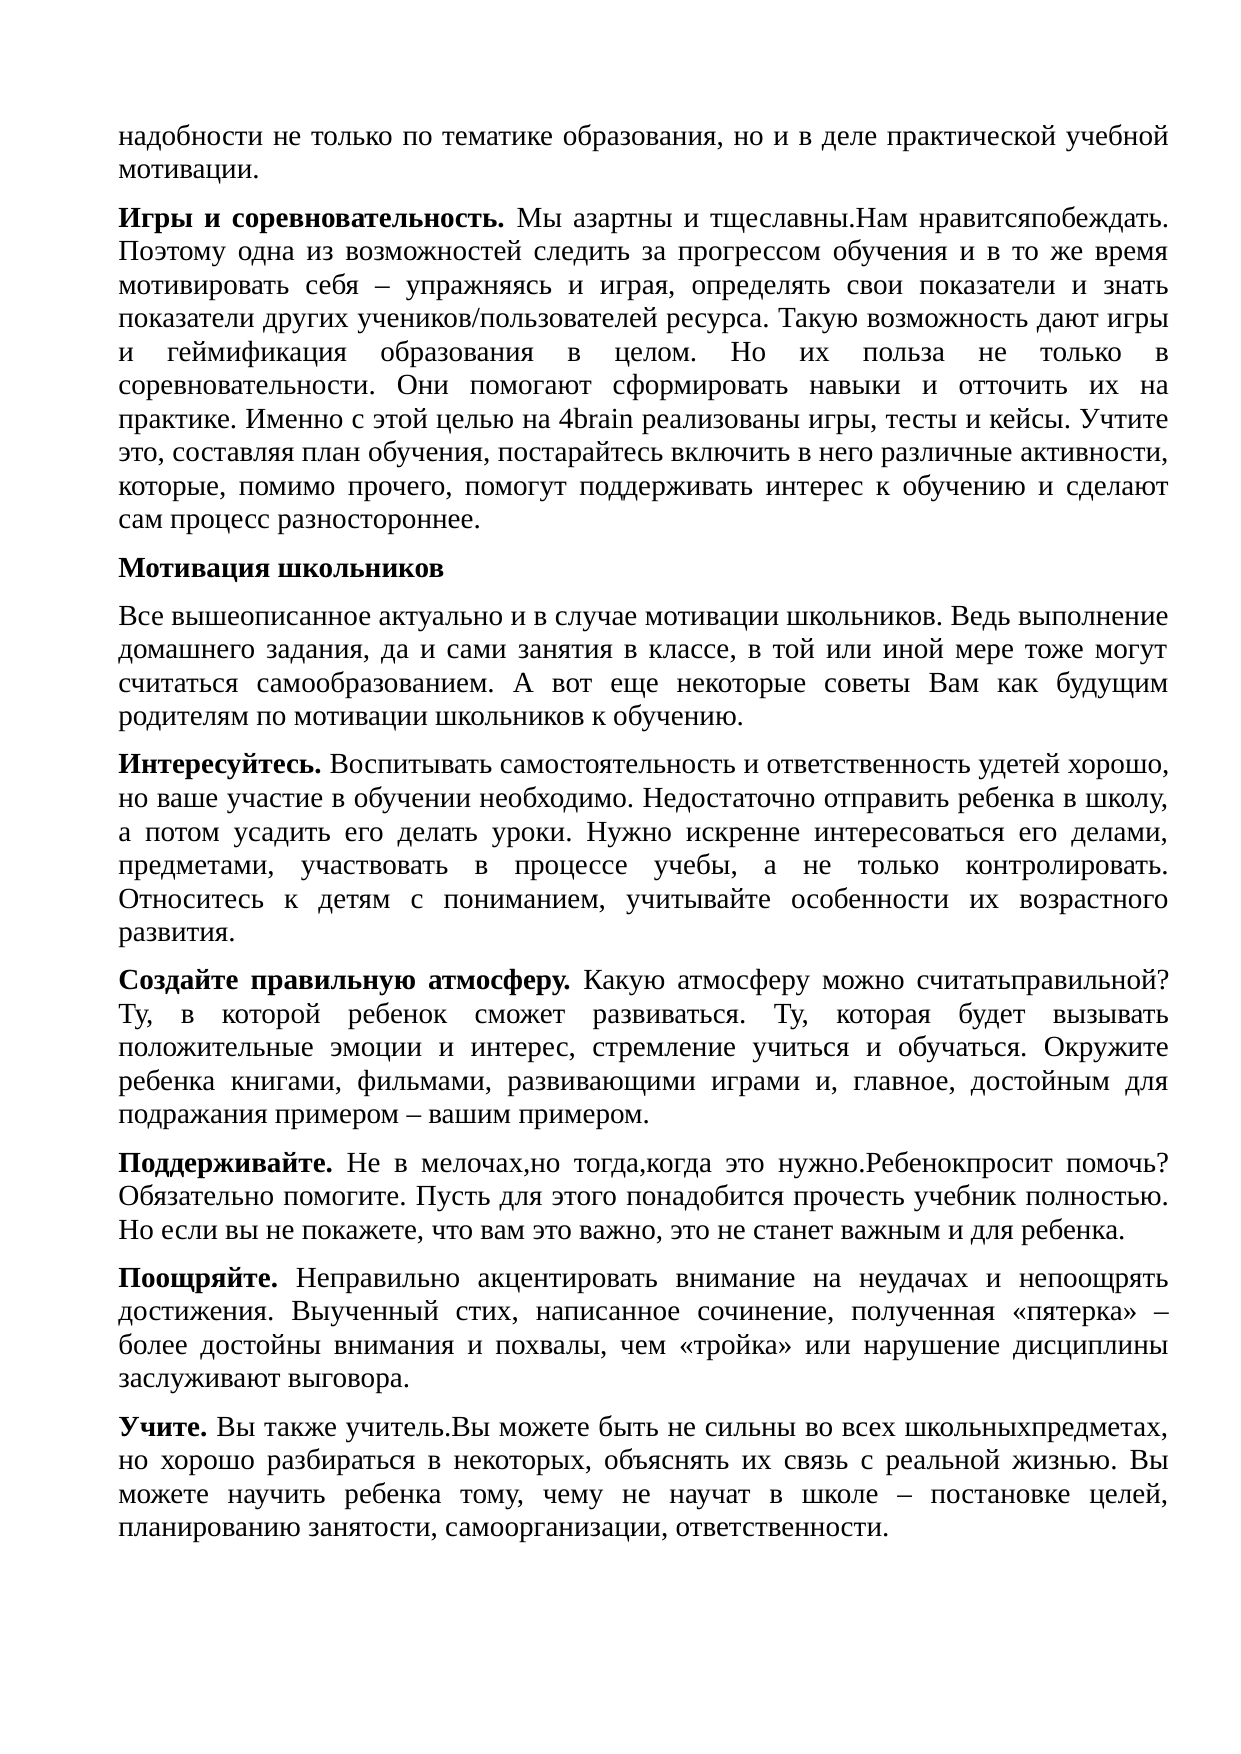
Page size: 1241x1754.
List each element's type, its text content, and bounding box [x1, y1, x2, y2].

text Поощряйте. Неправильно акцентировать внимание на неудачах и непоощрять достижения. Выученный стих, написанное сочинение, полученная «пятерка» – более достойны внимания и похвалы, чем «тройка» или нарушение дисциплины заслуживают выговора. [118, 1260, 1170, 1394]
text Все вышеописанное актуально и в случае мотивации школьников. Ведь выполнение домашнего задания, да и сами занятия в классе, в той или иной мере тоже могут считаться самообразованием. А вот еще некоторые советы Вам как будущим родителям по мотивации школьников к обучению. [118, 598, 1170, 732]
text Поддерживайте. Не в мелочах,но тогда,когда это нужно.Ребенокпросит помочь? Обязательно помогите. Пусть для этого понадобится прочесть учебник полностью. Но если вы не покажете, что вам это важно, это не станет важным и для ребенка. [118, 1145, 1170, 1245]
text Учите. Вы также учитель.Вы можете быть не сильны во всех школьныхпредметах, но хорошо разбираться в некоторых, объяснять их связь с реальной жизнью. Вы можете научить ребенка тому, чему не научат в школе – постановке целей, планированию занятости, самоорганизации, ответственности. [118, 1409, 1170, 1543]
text Игры и соревновательность. Мы азартны и тщеславны.Нам нравитсяпобеждать. Поэтому одна из возможностей следить за прогрессом обучения и в то же время мотивировать себя – упражняясь и играя, определять свои показатели и знать показатели других учеников/пользователей ресурса. Такую возможность дают игры и геймификация образования в целом. Но их польза не только в соревновательности. Они помогают сформировать навыки и отточить их на практике. Именно с этой целью на 4brain реализованы игры, тесты и кейсы. Учтите это, составляя план обучения, постарайтесь включить в него различные активности, которые, помимо прочего, помогут поддерживать интерес к обучению и сделают сам процесс разностороннее. [118, 200, 1170, 535]
text надобности не только по тематике образования, но и в деле практической учебной мотивации. [118, 118, 1170, 185]
text Мотивация школьников [118, 550, 1170, 583]
text Интересуйтесь. Воспитывать самостоятельность и ответственность удетей хорошо, но ваше участие в обучении необходимо. Недостаточно отправить ребенка в школу, а потом усадить его делать уроки. Нужно искренне интересоваться его делами, предметами, участвовать в процессе учебы, а не только контролировать. Относитесь к детям с пониманием, учитывайте особенности их возрастного развития. [118, 747, 1170, 948]
text Создайте правильную атмосферу. Какую атмосферу можно считатьправильной? Ту, в которой ребенок сможет развиваться. Ту, которая будет вызывать положительные эмоции и интерес, стремление учиться и обучаться. Окружите ребенка книгами, фильмами, развивающими играми и, главное, достойным для подражания примером – вашим примером. [118, 962, 1170, 1130]
